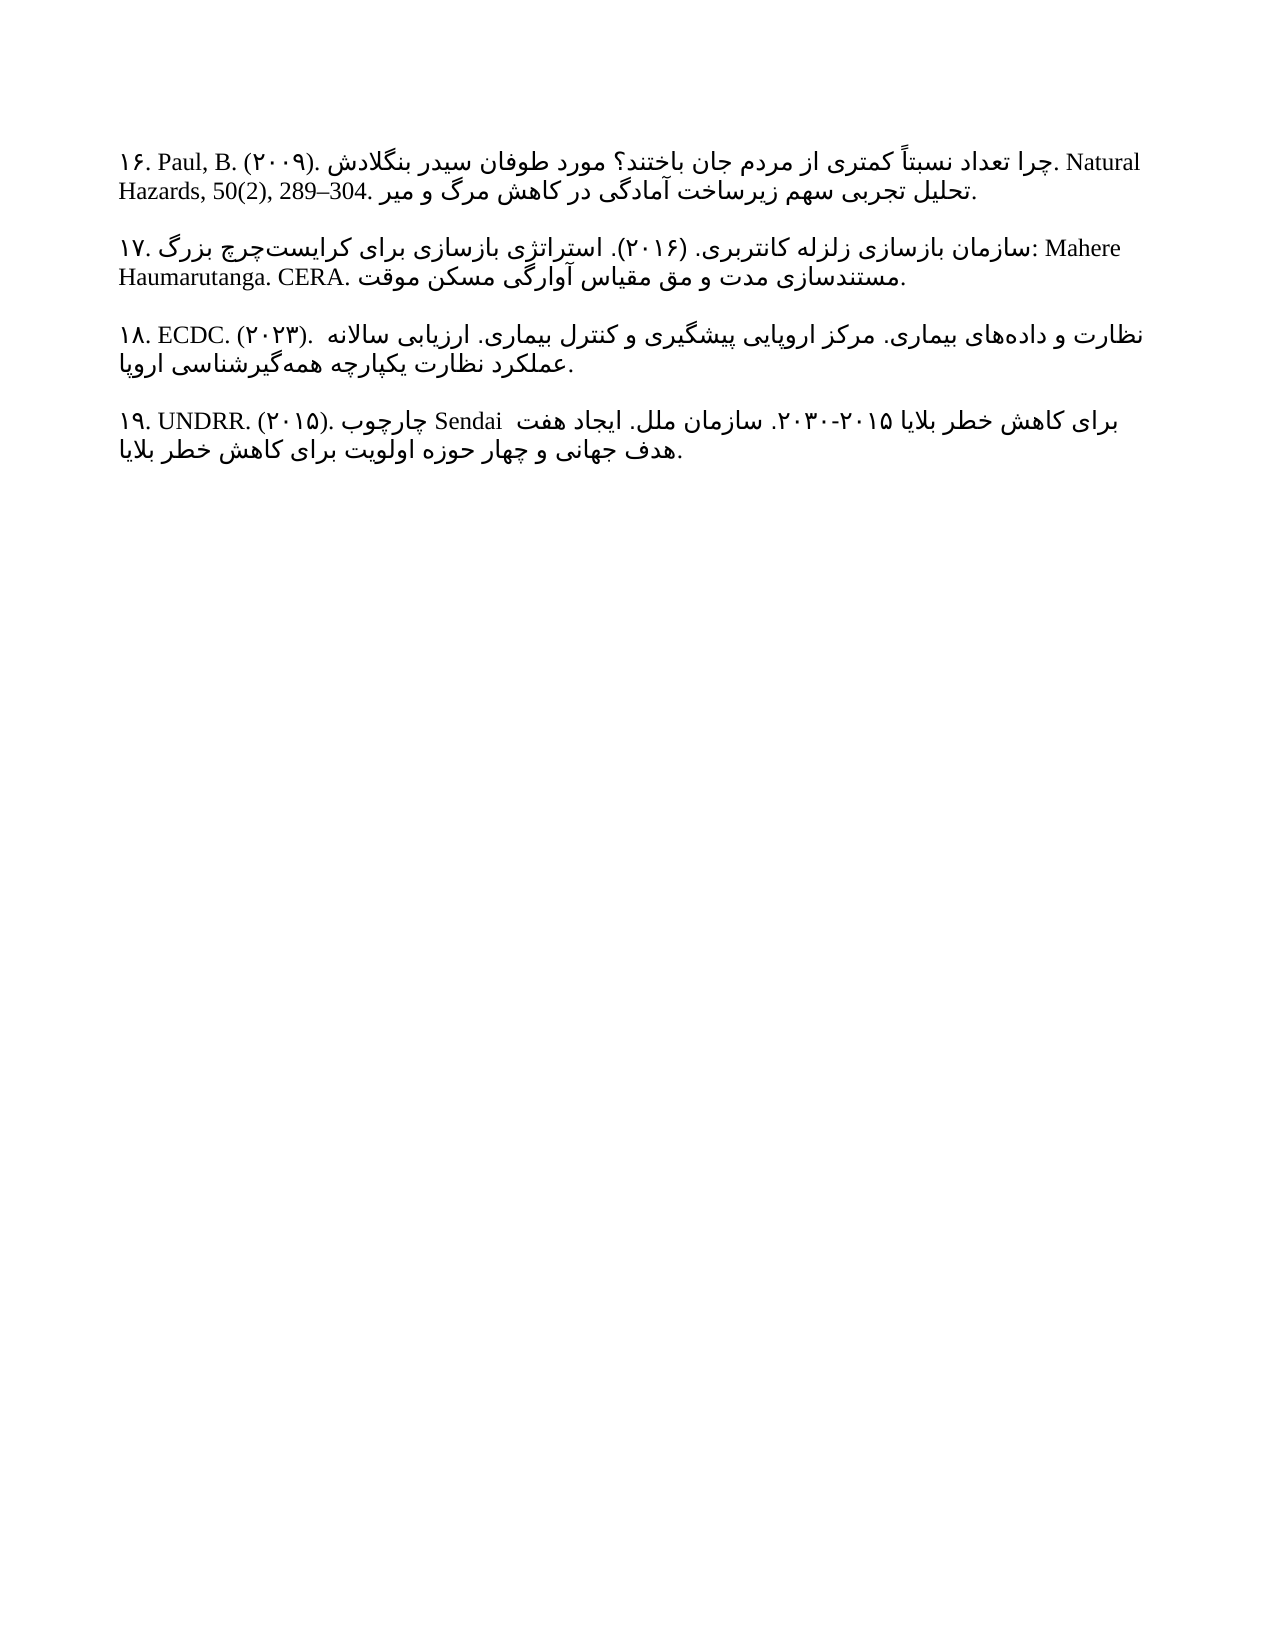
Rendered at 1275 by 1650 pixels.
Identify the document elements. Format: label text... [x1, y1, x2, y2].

text ۱۹. UNDRR. (۲۰۱۵). چارچوب Sendai برای کاهش خطر بلایا ۲۰۱۵-۲۰۳۰. سازمان ملل. ایجاد هفت هدف جهانی و چهار حوزه اولویت برای کاهش خطر بلایا. [118, 406, 1157, 464]
text ۱۸. ECDC. (۲۰۲۳). نظارت و داده‌های بیماری. مرکز اروپایی پیشگیری و کنترل بیماری. ارزیابی سالانه عملکرد نظارت یکپارچه همه‌گیرشناسی اروپا. [118, 320, 1157, 377]
text ۱۶. Paul, B. (۲۰۰۹). چرا تعداد نسبتاً کمتری از مردم جان باختند؟ مورد طوفان سیدر بنگلادش. Natural Hazards, 50(2), 289–304. تحلیل تجربی سهم زیرساخت آمادگی در کاهش مرگ و میر. [118, 147, 1157, 204]
text ۱۷. سازمان بازسازی زلزله کانتربری. (۲۰۱۶). استراتژی بازسازی برای کرایست‌چرچ بزرگ: Mahere Haumarutanga. CERA. مستندسازی مدت و مق مقیاس آوارگی مسکن موقت. [118, 233, 1157, 291]
